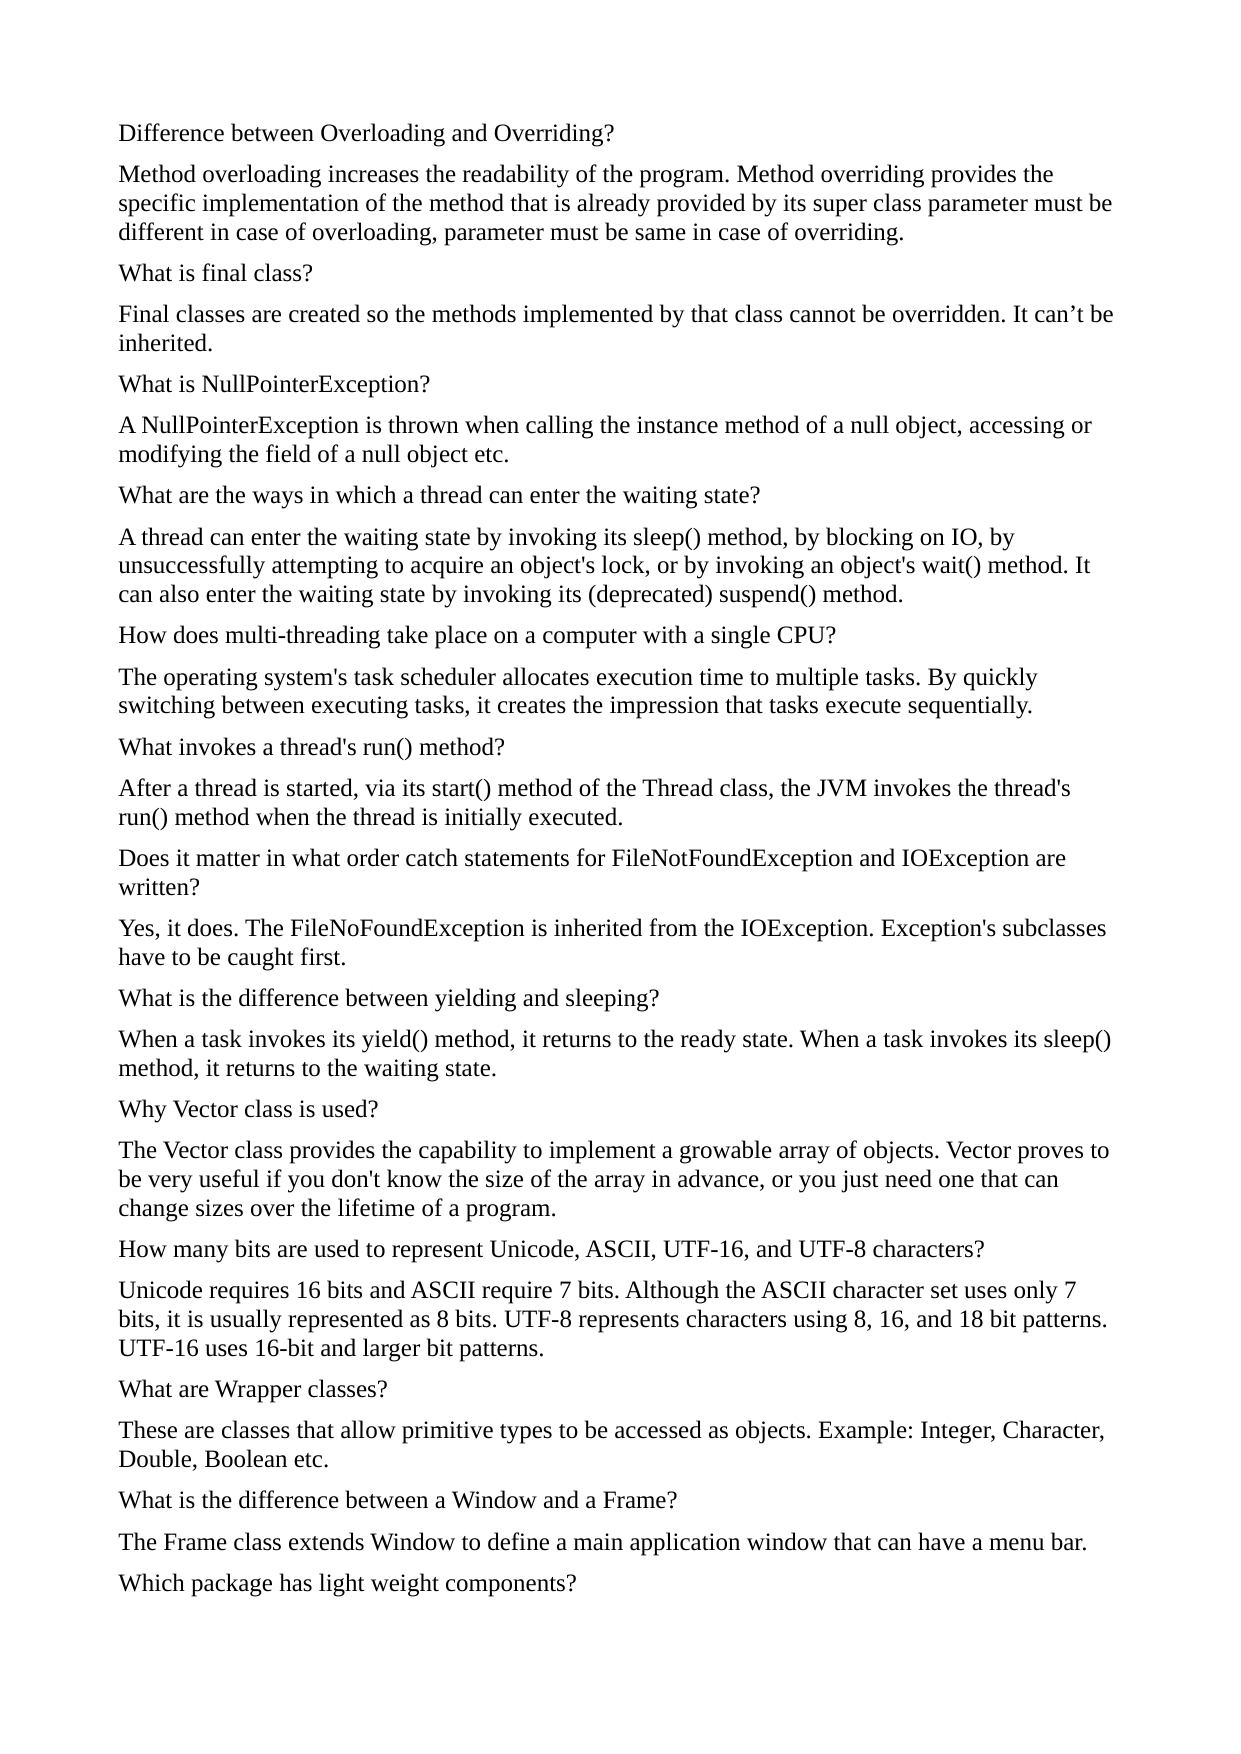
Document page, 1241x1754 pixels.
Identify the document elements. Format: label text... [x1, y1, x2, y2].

text Difference between Overloading and Overriding? [118, 118, 1122, 147]
text After a thread is started, via its start() method of the Thread class, the JVM invokes the thread's run() method when the thread is initially executed. [118, 773, 1122, 831]
text How does multi-threading take place on a computer with a single CPU? [118, 621, 1122, 649]
text What is NullPointerException? [118, 369, 1122, 398]
text What are the ways in which a thread can enter the waiting state? [118, 481, 1122, 509]
text Final classes are created so the methods implemented by that class cannot be overridden. It can’t be inherited. [118, 299, 1122, 357]
text A thread can enter the waiting state by invoking its sleep() method, by blocking on IO, by unsuccessfully attempting to acquire an object's lock, or by invoking an object's wait() method. It can also enter the waiting state by invoking its (deprecated) suspend() method. [118, 522, 1122, 608]
text Method overloading increases the readability of the program. Method overriding provides the specific implementation of the method that is already provided by its super class parameter must be different in case of overloading, parameter must be same in case of overriding. [118, 159, 1122, 246]
text The operating system's task scheduler allocates execution time to multiple tasks. By quickly switching between executing tasks, it creates the impression that tasks execute sequentially. [118, 662, 1122, 719]
text Unicode requires 16 bits and ASCII require 7 bits. Although the ASCII character set uses only 7 bits, it is usually represented as 8 bits. UTF-8 represents characters using 8, 16, and 18 bit patterns. UTF-16 uses 16-bit and larger bit patterns. [118, 1276, 1122, 1362]
text The Frame class extends Window to define a main application window that can have a menu bar. [118, 1527, 1122, 1556]
text When a task invokes its yield() method, it returns to the ready state. When a task invokes its sleep() method, it returns to the waiting state. [118, 1024, 1122, 1082]
text What is the difference between a Window and a Frame? [118, 1486, 1122, 1514]
text The Vector class provides the capability to implement a growable array of objects. Vector proves to be very useful if you don't know the size of the array in advance, or you just need one that can change sizes over the lifetime of a program. [118, 1136, 1122, 1222]
text What is final class? [118, 258, 1122, 287]
text What are Wrapper classes? [118, 1374, 1122, 1403]
text Why Vector class is used? [118, 1094, 1122, 1123]
text Which package has light weight components? [118, 1568, 1122, 1597]
text What is the difference between yielding and sleeping? [118, 983, 1122, 1012]
text A NullPointerException is thrown when calling the instance method of a null object, accessing or modifying the field of a null object etc. [118, 411, 1122, 468]
text What invokes a thread's run() method? [118, 732, 1122, 761]
text Does it matter in what order catch statements for FileNotFoundException and IOException are written? [118, 843, 1122, 901]
text How many bits are used to represent Unicode, ASCII, UTF-16, and UTF-8 characters? [118, 1234, 1122, 1263]
text These are classes that allow primitive types to be accessed as objects. Example: Integer, Character, Double, Boolean etc. [118, 1416, 1122, 1473]
text Yes, it does. The FileNoFoundException is inherited from the IOException. Exception's subclasses have to be caught first. [118, 913, 1122, 971]
